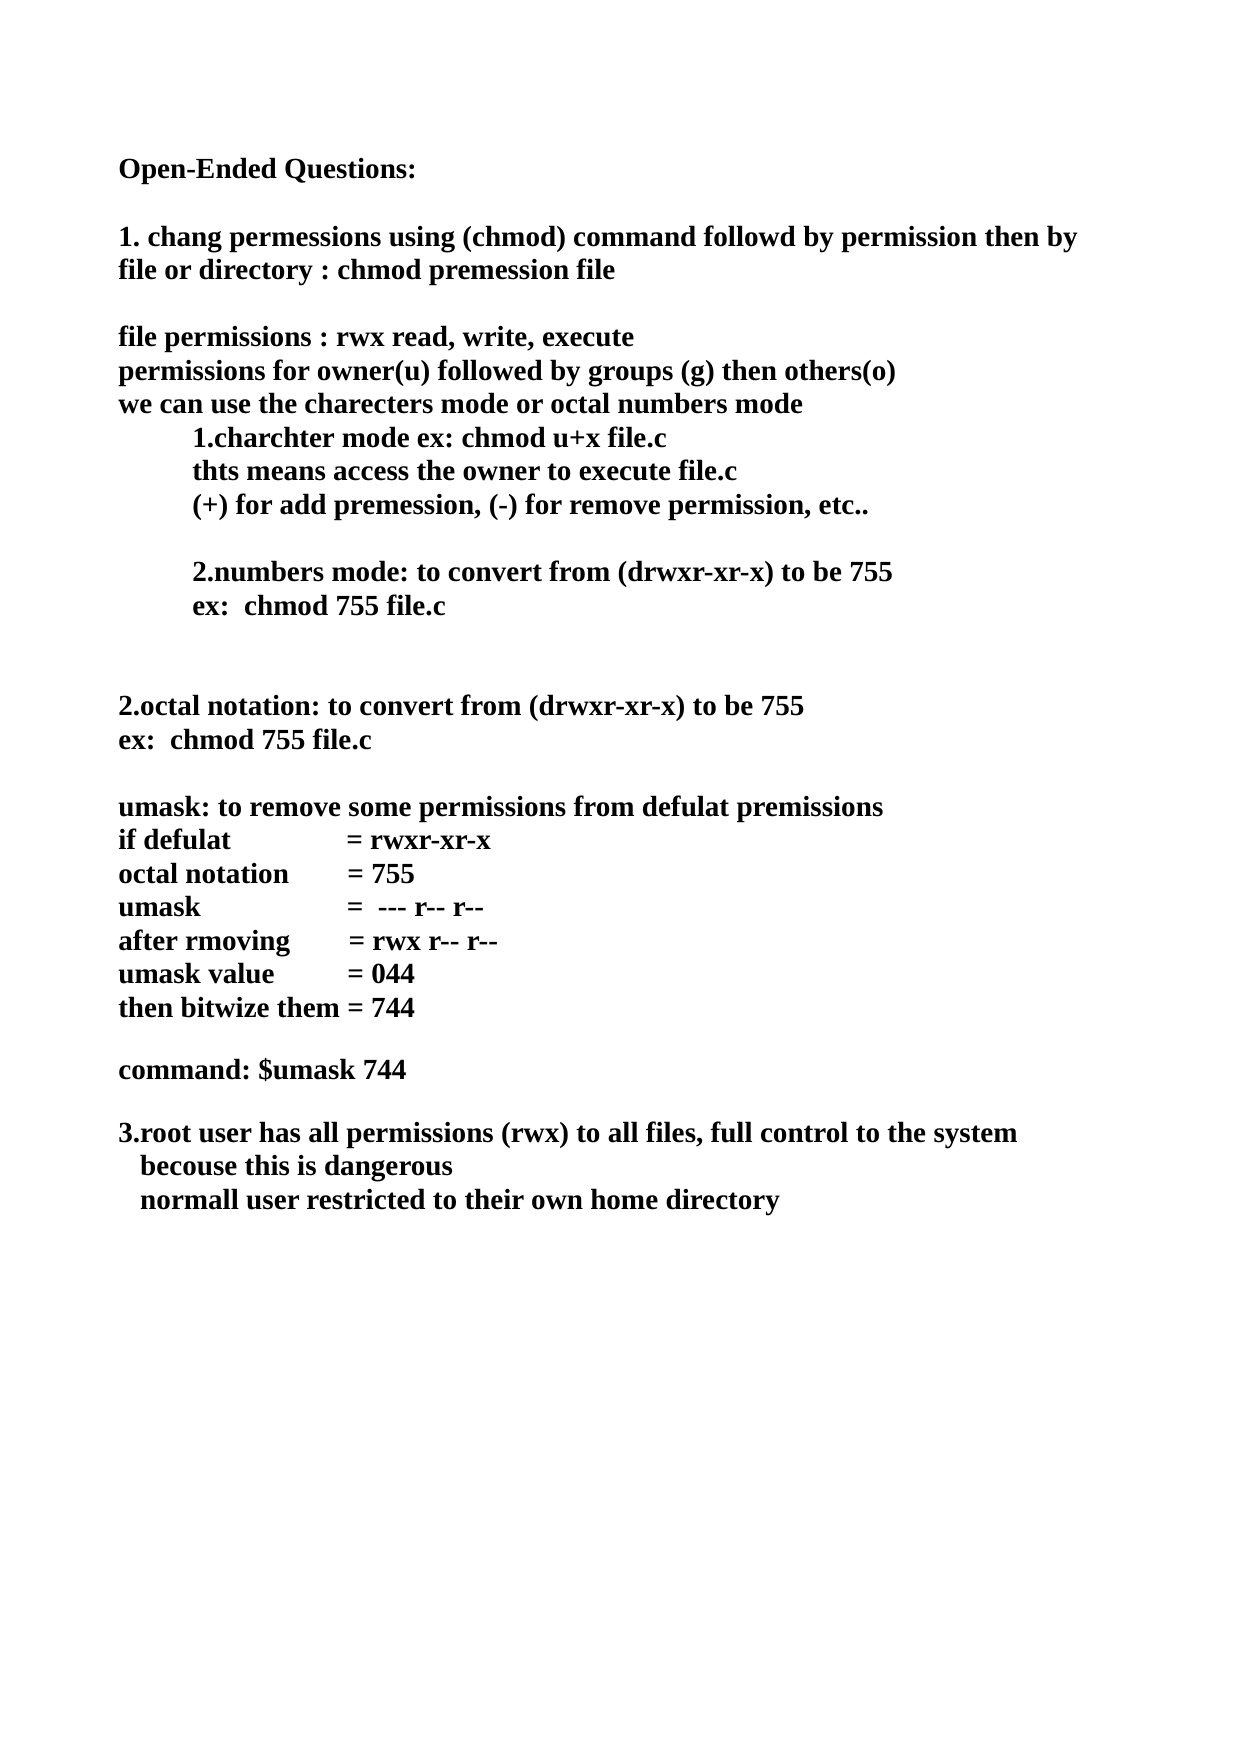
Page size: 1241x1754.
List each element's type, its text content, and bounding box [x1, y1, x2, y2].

text umask: to remove some permissions from defulat premissions [118, 789, 1122, 822]
text (+) for add premession, (-) for remove permission, etc.. [118, 487, 1122, 521]
text 2.numbers mode: to convert from (drwxr-xr-x) to be 755 [118, 554, 1122, 588]
text we can use the charecters mode or octal numbers mode [118, 386, 1122, 420]
text ex: chmod 755 file.c [118, 722, 1122, 755]
text thts means access the owner to execute file.c [118, 453, 1122, 487]
text ex: chmod 755 file.c [118, 588, 1122, 621]
text if defulat = rwxr-xr-x [118, 822, 1122, 856]
text 2.octal notation: to convert from (drwxr-xr-x) to be 755 [118, 688, 1122, 722]
text after rmoving = rwx r-- r-- [118, 923, 1122, 957]
text Open-Ended Questions: [118, 152, 1122, 185]
text 1.charchter mode ex: chmod u+x file.c [118, 420, 1122, 453]
text 1. chang permessions using (chmod) command followd by permission then by file or directory : chmod premession file [118, 219, 1122, 286]
text 3.root user has all permissions (rwx) to all files, full control to the system [118, 1115, 1122, 1148]
text becouse this is dangerous [118, 1148, 1122, 1182]
text permissions for owner(u) followed by groups (g) then others(o) [118, 353, 1122, 386]
text umask = --- r-- r-- [118, 889, 1122, 923]
text command: $umask 744 [118, 1052, 1122, 1086]
text normall user restricted to their own home directory [118, 1182, 1122, 1215]
text file permissions : rwx read, write, execute [118, 319, 1122, 353]
text umask value = 044 [118, 957, 1122, 990]
text octal notation = 755 [118, 856, 1122, 889]
text then bitwize them = 744 [118, 990, 1122, 1024]
